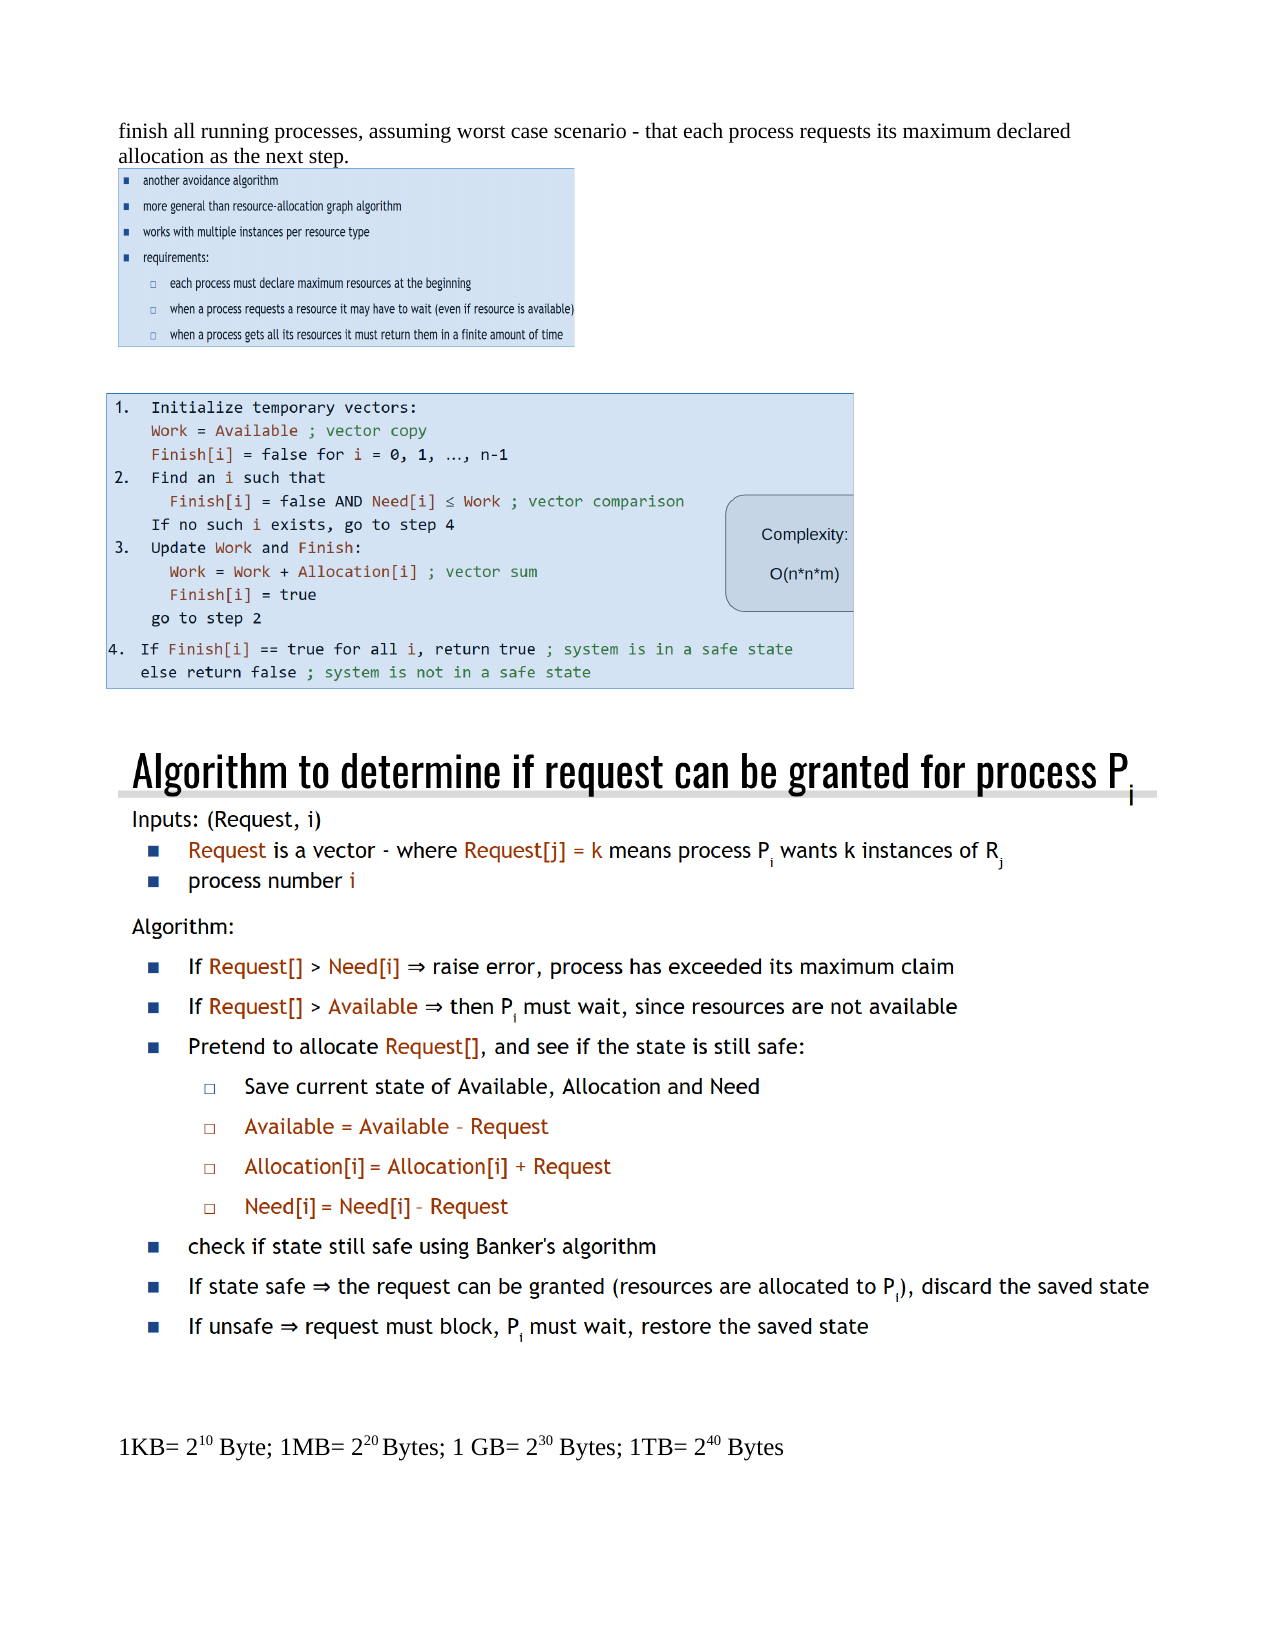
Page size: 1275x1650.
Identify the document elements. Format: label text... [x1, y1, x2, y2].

text finish all running processes, assuming worst case scenario - that each process requests its maximum declared allocation as the next step. [118, 118, 1157, 168]
picture [118, 168, 575, 347]
text 1KB= 210 Byte; 1MB= 220 Bytes; 1 GB= 230 Bytes; 1TB= 240 Bytes [118, 1432, 1157, 1461]
picture [118, 743, 1157, 1346]
picture [106, 393, 854, 689]
